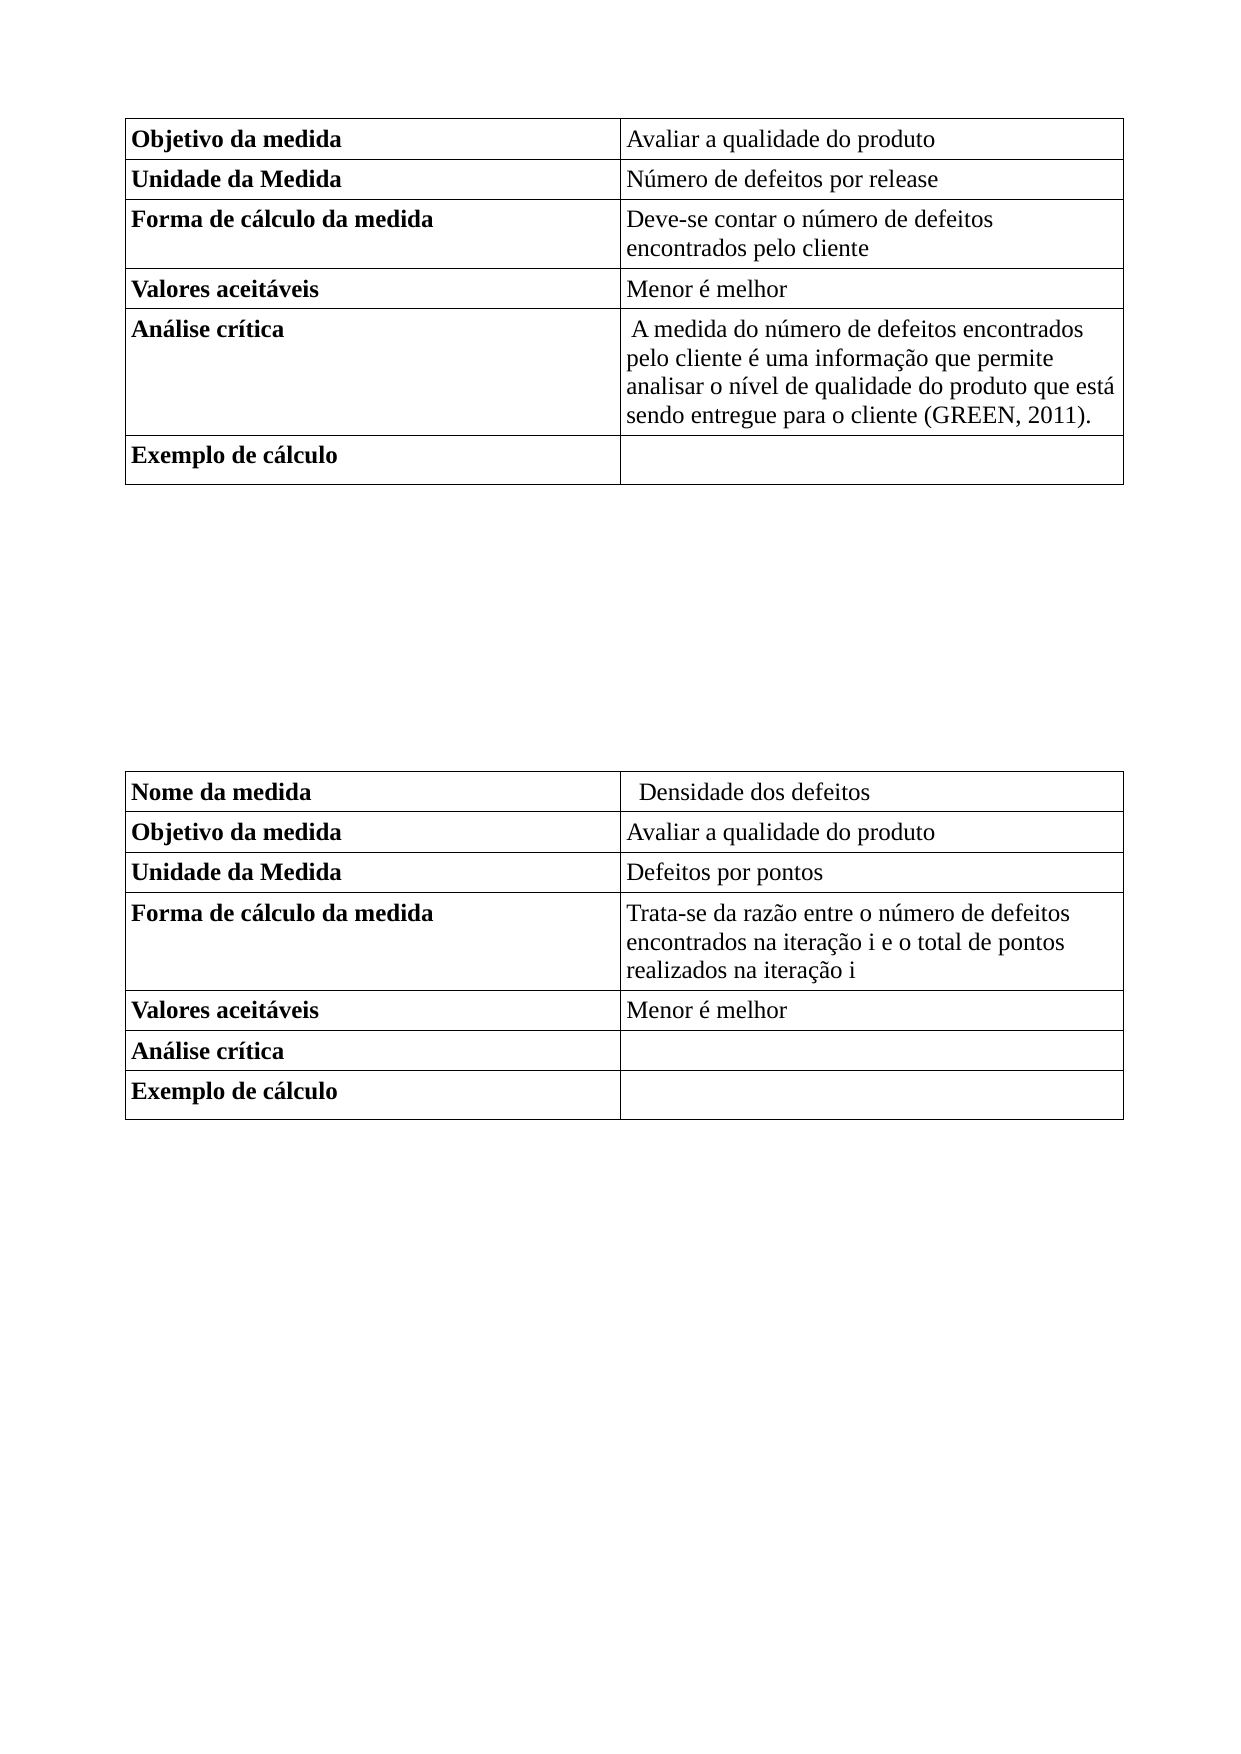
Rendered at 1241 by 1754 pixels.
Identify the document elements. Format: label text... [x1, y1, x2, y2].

table_cell Forma de cálculo da medida [126, 893, 620, 990]
table_cell A medida do número de defeitos encontrados pelo cliente é uma informação que permite analisar o nível de qualidade do produto que está sendo entregue para o cliente (GREEN, 2011). [621, 309, 1123, 435]
table_header Nome da medida [126, 772, 620, 811]
table_cell Forma de cálculo da medida [126, 200, 620, 268]
table_cell Deve-se contar o número de defeitos encontrados pelo cliente [621, 200, 1123, 268]
table_cell Avaliar a qualidade do produto [621, 812, 1123, 852]
table_cell [621, 1031, 1123, 1070]
table_cell Unidade da Medida [126, 853, 620, 892]
table_cell Objetivo da medida [126, 812, 620, 852]
table_cell Objetivo da medida [126, 119, 620, 158]
table_cell Trata-se da razão entre o número de defeitos encontrados na iteração i e o total de pontos realizados na iteração i [621, 893, 1123, 990]
table_cell Valores aceitáveis [126, 991, 620, 1030]
table_cell Valores aceitáveis [126, 269, 620, 308]
table_cell [621, 436, 1123, 483]
table_cell Unidade da Medida [126, 160, 620, 199]
table_cell [621, 1071, 1123, 1119]
table_cell Número de defeitos por release [621, 160, 1123, 199]
table_cell Avaliar a qualidade do produto [621, 119, 1123, 158]
table_header Densidade dos defeitos [621, 772, 1123, 811]
table_cell Menor é melhor [621, 269, 1123, 308]
table_cell Análise crítica [126, 309, 620, 435]
table_cell Menor é melhor [621, 991, 1123, 1030]
table_cell Análise crítica [126, 1031, 620, 1070]
table_cell Exemplo de cálculo [126, 436, 620, 483]
table_cell Exemplo de cálculo [126, 1071, 620, 1119]
table_cell Defeitos por pontos [621, 853, 1123, 892]
